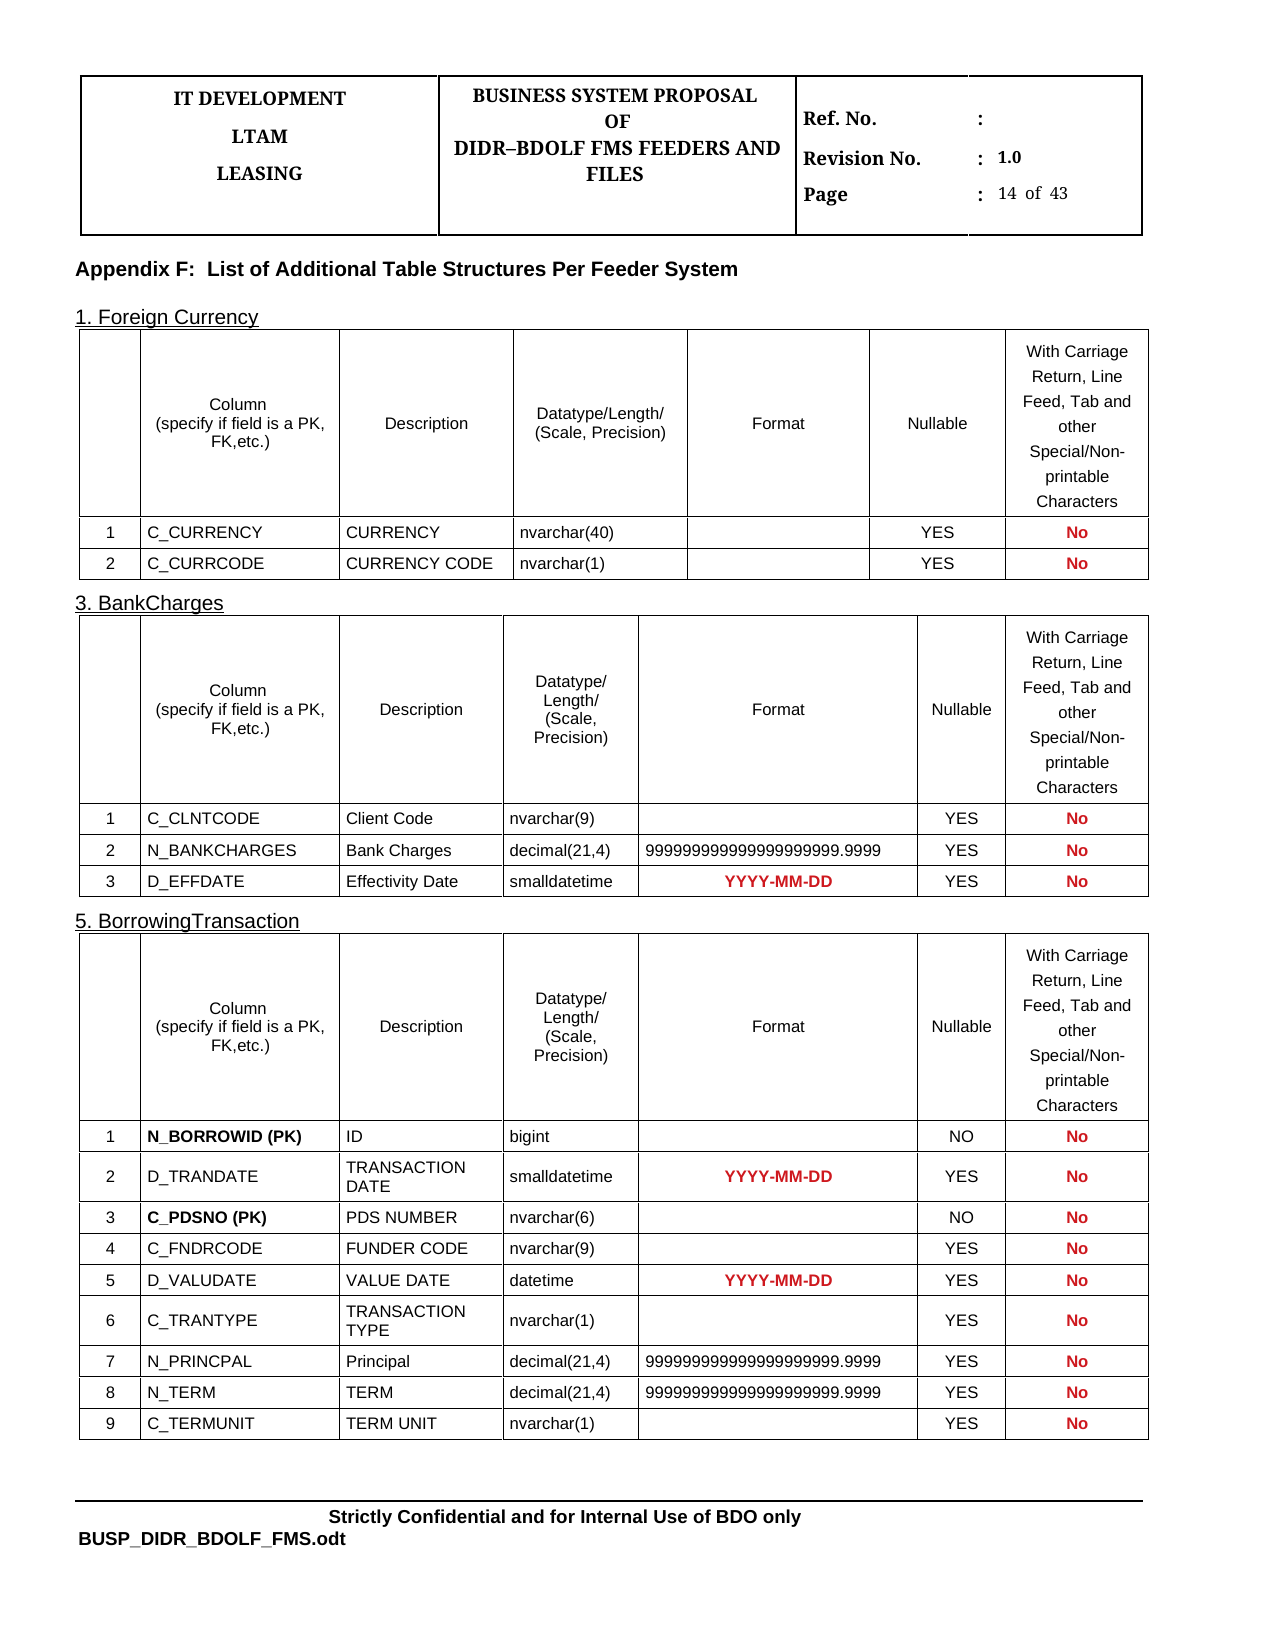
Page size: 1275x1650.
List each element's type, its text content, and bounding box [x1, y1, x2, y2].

table_header [80, 616, 140, 803]
table_cell 6 [80, 1296, 140, 1345]
table_cell [639, 1121, 917, 1151]
table_cell bigint [504, 1121, 638, 1151]
table_header With Carriage Return, Line Feed, Tab and other Special/Non-printable Characters [1006, 616, 1148, 803]
table_cell N_PRINCPAL [141, 1346, 339, 1376]
table_cell No [1006, 1203, 1148, 1233]
table_cell nvarchar(1) [504, 1296, 638, 1345]
table_cell No [1006, 835, 1148, 865]
table_header With Carriage Return, Line Feed, Tab and other Special/Non-printable Characters [1006, 330, 1148, 516]
table_cell 3 [80, 1203, 140, 1233]
table_cell No [1006, 1121, 1148, 1151]
table_header Description [340, 330, 513, 516]
table_cell No [1006, 866, 1148, 896]
table_cell YES [918, 866, 1005, 896]
table_cell nvarchar(9) [504, 1234, 638, 1264]
table_cell 8 [80, 1378, 140, 1408]
table_cell TERM [340, 1378, 502, 1408]
table_cell YES [918, 1265, 1005, 1295]
table_cell 999999999999999999999.9999 [639, 1378, 917, 1408]
table_cell 5 [80, 1265, 140, 1295]
table_cell 2 [80, 1153, 140, 1201]
table_cell [639, 1296, 917, 1345]
table_cell D_EFFDATE [141, 866, 339, 896]
table_cell TERM UNIT [340, 1409, 502, 1439]
table_cell Bank Charges [340, 835, 502, 865]
table_cell No [1006, 1378, 1148, 1408]
table_cell N_BANKCHARGES [141, 835, 339, 865]
table_cell C_FNDRCODE [141, 1234, 339, 1264]
table_header Column (specify if field is a PK, FK,etc.) [141, 330, 339, 516]
table_cell nvarchar(6) [504, 1203, 638, 1233]
table_header [80, 330, 140, 516]
table_cell [639, 1234, 917, 1264]
table_header Format [639, 616, 917, 803]
table_header Datatype/Length/ (Scale, Precision) [504, 934, 638, 1120]
table_cell nvarchar(1) [504, 1409, 638, 1439]
text 3. BankCharges [75, 592, 1143, 615]
table_cell 3 [80, 866, 140, 896]
table_cell decimal(21,4) [504, 1346, 638, 1376]
table_cell 2 [80, 835, 140, 865]
table_cell C_TRANTYPE [141, 1296, 339, 1345]
table_cell No [1006, 804, 1148, 834]
table_cell [688, 549, 869, 579]
table_cell YES [918, 1296, 1005, 1345]
table_cell Principal [340, 1346, 502, 1376]
table_cell YES [870, 549, 1005, 579]
table_cell C_CLNTCODE [141, 804, 339, 834]
table_cell datetime [504, 1265, 638, 1295]
table_header Description [340, 934, 502, 1120]
table_cell CURRENCY CODE [340, 549, 513, 579]
table_cell No [1006, 1234, 1148, 1264]
table_cell TRANSACTION TYPE [340, 1296, 502, 1345]
table_header Format [688, 330, 869, 516]
table_cell YES [918, 1378, 1005, 1408]
table_cell C_TERMUNIT [141, 1409, 339, 1439]
table_cell YES [918, 1234, 1005, 1264]
table_header Column (specify if field is a PK, FK,etc.) [141, 934, 339, 1120]
table_header Datatype/Length/ (Scale, Precision) [504, 616, 638, 803]
list Appendix F: List of Additional Table Structures Per Feeder System [75, 258, 1143, 281]
table_cell N_BORROWID (PK) [141, 1121, 339, 1151]
table_cell C_PDSNO (PK) [141, 1203, 339, 1233]
table_cell Client Code [340, 804, 502, 834]
table_cell [639, 1203, 917, 1233]
table_cell YES [918, 1346, 1005, 1376]
table_cell No [1006, 1296, 1148, 1345]
table_cell TRANSACTION DATE [340, 1153, 502, 1201]
table_header [80, 934, 140, 1120]
table_cell nvarchar(40) [514, 518, 687, 548]
table_header With Carriage Return, Line Feed, Tab and other Special/Non-printable Characters [1006, 934, 1148, 1120]
table_cell 1 [80, 1121, 140, 1151]
table_cell YYYY-MM-DD [639, 1265, 917, 1295]
table_cell YES [918, 835, 1005, 865]
table_cell [688, 518, 869, 548]
table_cell NO [918, 1203, 1005, 1233]
table_cell nvarchar(9) [504, 804, 638, 834]
text 5. BorrowingTransaction [75, 909, 1143, 933]
table_header Column (specify if field is a PK, FK,etc.) [141, 616, 339, 803]
table_cell YES [918, 1153, 1005, 1201]
table_cell No [1006, 1409, 1148, 1439]
table_cell decimal(21,4) [504, 1378, 638, 1408]
table_cell ID [340, 1121, 502, 1151]
table_cell 999999999999999999999.9999 [639, 1346, 917, 1376]
table_cell No [1006, 1346, 1148, 1376]
table_cell C_CURRENCY [141, 518, 339, 548]
table_cell D_VALUDATE [141, 1265, 339, 1295]
table_cell [639, 1409, 917, 1439]
table_cell No [1006, 1265, 1148, 1295]
table_cell YES [918, 1409, 1005, 1439]
table_cell smalldatetime [504, 866, 638, 896]
table_header Nullable [870, 330, 1005, 516]
table_header Description [340, 616, 502, 803]
table_cell nvarchar(1) [514, 549, 687, 579]
table_header Format [639, 934, 917, 1120]
table_cell Effectivity Date [340, 866, 502, 896]
table_cell 9 [80, 1409, 140, 1439]
table_cell YYYY-MM-DD [639, 1153, 917, 1201]
table_cell No [1006, 518, 1148, 548]
table_cell YES [870, 518, 1005, 548]
table_cell FUNDER CODE [340, 1234, 502, 1264]
table_cell PDS NUMBER [340, 1203, 502, 1233]
table_cell N_TERM [141, 1378, 339, 1408]
table_header Nullable [918, 616, 1005, 803]
table_header Nullable [918, 934, 1005, 1120]
table_cell VALUE DATE [340, 1265, 502, 1295]
table_cell [639, 804, 917, 834]
table_header Datatype/Length/ (Scale, Precision) [514, 330, 687, 516]
table_cell 1 [80, 804, 140, 834]
table_cell 999999999999999999999.9999 [639, 835, 917, 865]
table_cell D_TRANDATE [141, 1153, 339, 1201]
table_cell smalldatetime [504, 1153, 638, 1201]
table_cell CURRENCY [340, 518, 513, 548]
table_cell YES [918, 804, 1005, 834]
table_cell C_CURRCODE [141, 549, 339, 579]
table_cell No [1006, 549, 1148, 579]
table_cell NO [918, 1121, 1005, 1151]
table_cell 1 [80, 518, 140, 548]
table_cell YYYY-MM-DD [639, 866, 917, 896]
table_cell No [1006, 1153, 1148, 1201]
table_cell 4 [80, 1234, 140, 1264]
table_cell 2 [80, 549, 140, 579]
text 1. Foreign Currency [75, 306, 1143, 329]
table_cell 7 [80, 1346, 140, 1376]
table_cell decimal(21,4) [504, 835, 638, 865]
